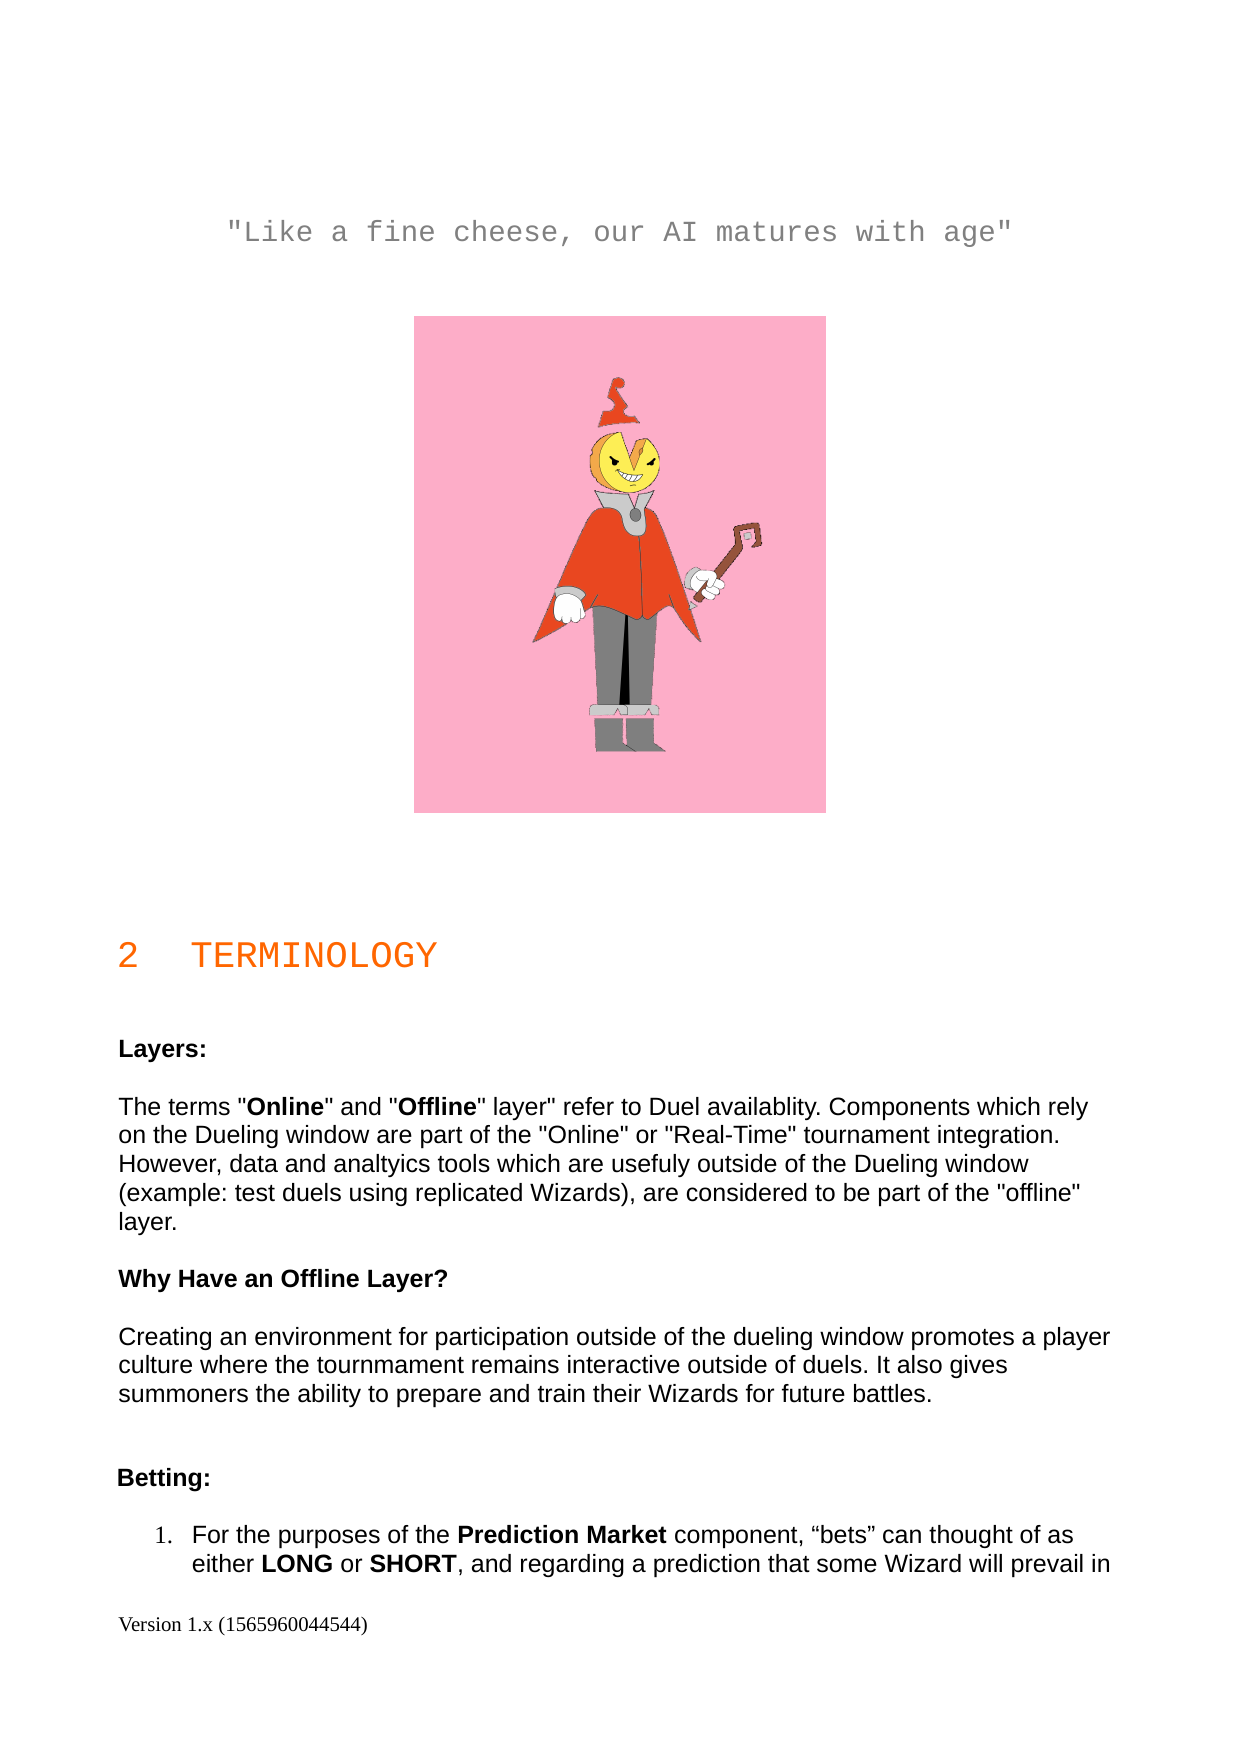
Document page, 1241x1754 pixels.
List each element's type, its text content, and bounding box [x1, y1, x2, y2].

picture [414, 316, 826, 813]
list For the purposes of the Prediction Market component, “bets” can thought of as either LONG or SHORT, and regarding a prediction that some Wizard will prevail in [154, 1520, 1122, 1578]
text Why Have an Offline Layer? [118, 1264, 1122, 1293]
text Creating an environment for participation outside of the dueling window promotes a player culture where the tournmament remains interactive outside of duels. It also gives summoners the ability to prepare and train their Wizards for future battles. [118, 1322, 1122, 1408]
text The terms "Online" and "Offline" layer" refer to Duel availablity. Components which rely on the Dueling window are part of the "Online" or "Real-Time" tournament integration. However, data and analtyics tools which are usefuly outside of the Dueling window (example: test duels using replicated Wizards), are considered to be part of the "offline" layer. [118, 1092, 1122, 1235]
text "Like a fine cheese, our AI matures with age" [117, 217, 1122, 250]
subtitle 2 TERMINOLOGY [117, 937, 1122, 979]
text Layers: [118, 1034, 1122, 1063]
text Betting: [117, 1463, 1122, 1492]
